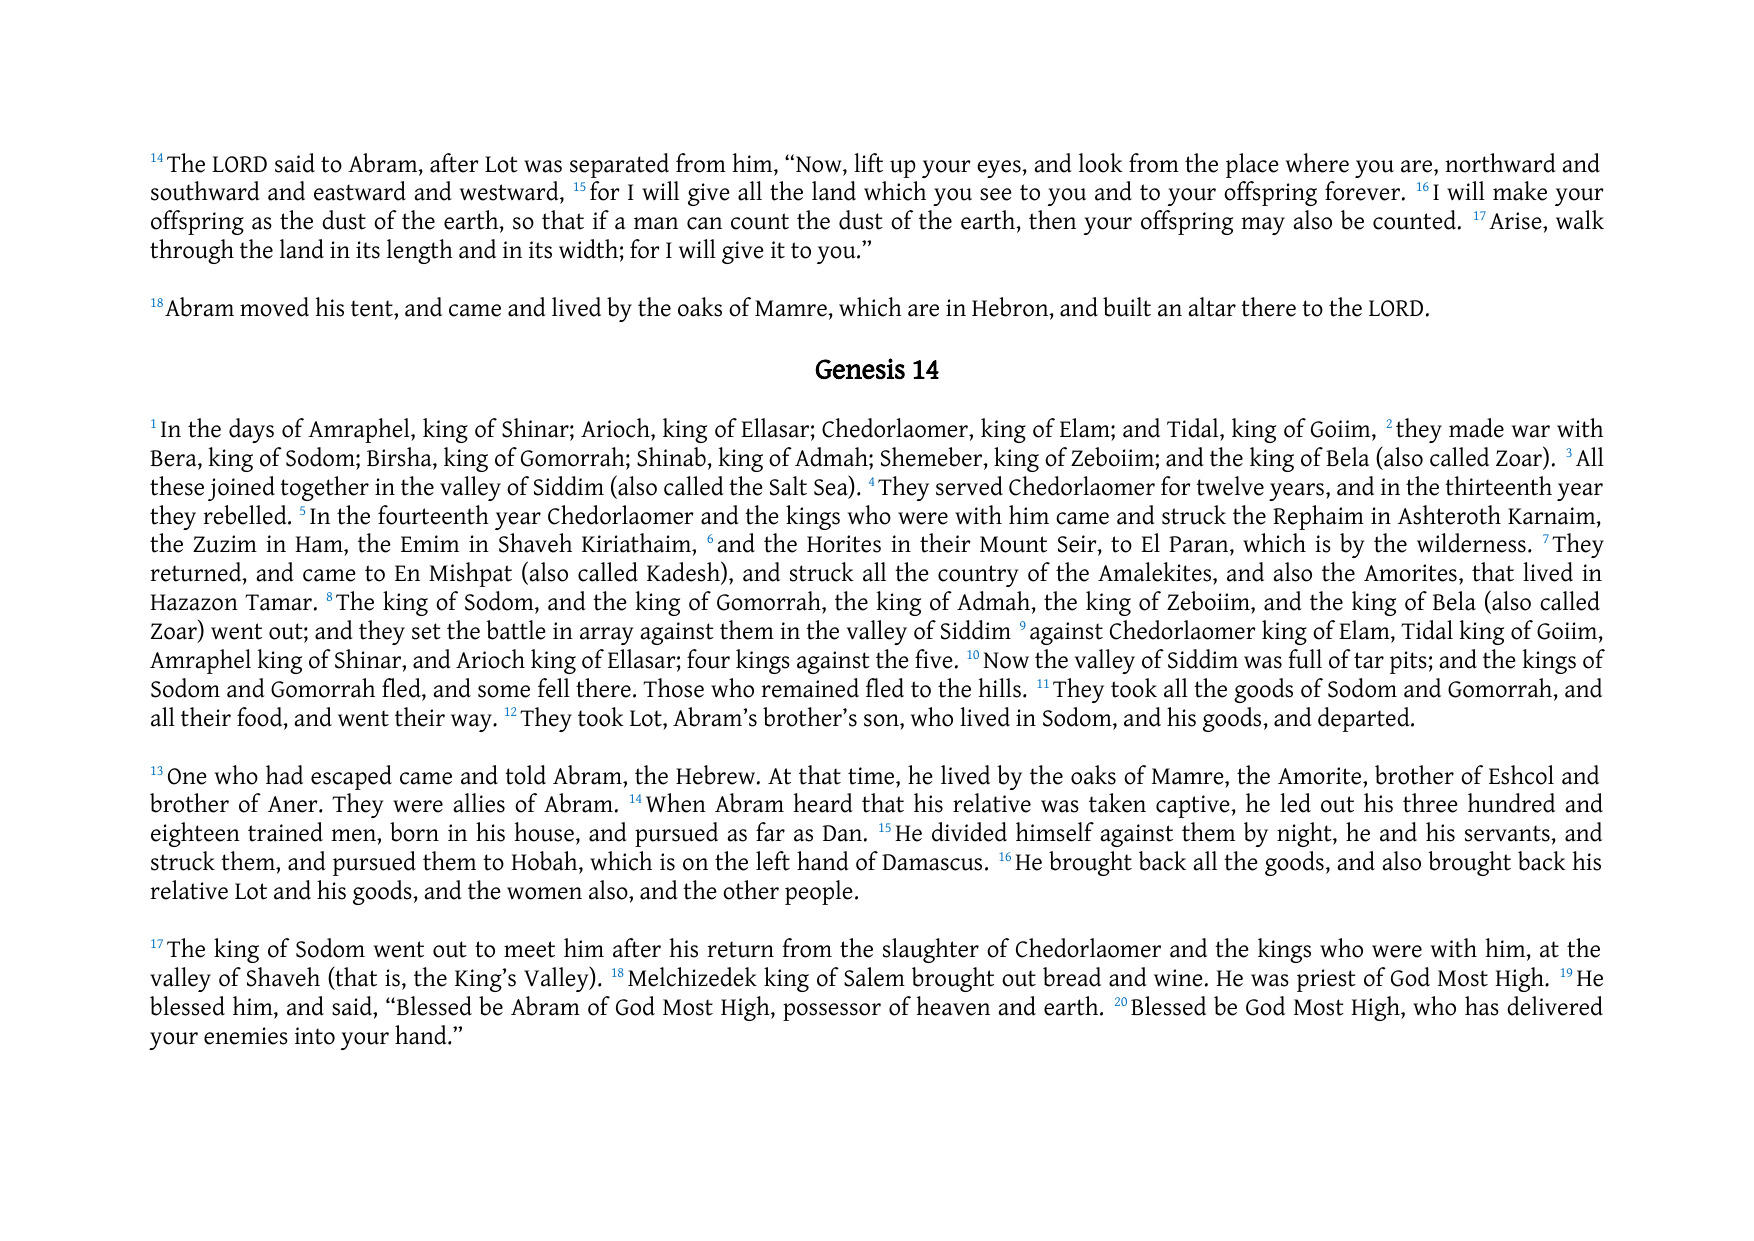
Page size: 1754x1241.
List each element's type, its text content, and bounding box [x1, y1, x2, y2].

text 13 One who had escaped came and told Abram, the Hebrew. At that time, he lived by the oaks of Mamre, the Amorite, brother of Eshcol and brother of Aner. They were allies of Abram. 14 When Abram heard that his relative was taken captive, he led out his three hundred and eighteen trained men, born in his house, and pursued as far as Dan. 15 He divided himself against them by night, he and his servants, and struck them, and pursued them to Hobah, which is on the left hand of Damascus. 16 He brought back all the goods, and also brought back his relative Lot and his goods, and the women also, and the other people. [150, 762, 1604, 906]
text 17 The king of Sodom went out to meet him after his return from the slaughter of Chedorlaomer and the kings who were with him, at the valley of Shaveh (that is, the King’s Valley). 18 Melchizedek king of Salem brought out bread and wine. He was priest of God Most High. 19 He blessed him, and said, “Blessed be Abram of God Most High, possessor of heaven and earth. 20 Blessed be God Most High, who has delivered your enemies into your hand.” [150, 936, 1604, 1051]
text 14 The LORD said to Abram, after Lot was separated from him, “Now, lift up your eyes, and look from the place where you are, northward and southward and eastward and westward, 15 for I will give all the land which you see to you and to your offspring forever. 16 I will make your offspring as the dust of the earth, so that if a man can count the dust of the earth, then your offspring may also be counted. 17 Arise, walk through the land in its length and in its width; for I will give it to you.” [150, 150, 1604, 265]
text Genesis 14 [150, 353, 1604, 386]
text 18 Abram moved his tent, and came and lived by the oaks of Mamre, which are in Hebron, and built an altar there to the LORD. [150, 294, 1604, 323]
text 1 In the days of Amraphel, king of Shinar; Arioch, king of Ellasar; Chedorlaomer, king of Elam; and Tidal, king of Goiim, 2 they made war with Bera, king of Sodom; Birsha, king of Gomorrah; Shinab, king of Admah; Shemeber, king of Zeboiim; and the king of Bela (also called Zoar). 3 All these joined together in the valley of Siddim (also called the Salt Sea). 4 They served Chedorlaomer for twelve years, and in the thirteenth year they rebelled. 5 In the fourteenth year Chedorlaomer and the kings who were with him came and struck the Rephaim in Ashteroth Karnaim, the Zuzim in Ham, the Emim in Shaveh Kiriathaim, 6 and the Horites in their Mount Seir, to El Paran, which is by the wilderness. 7 They returned, and came to En Mishpat (also called Kadesh), and struck all the country of the Amalekites, and also the Amorites, that lived in Hazazon Tamar. 8 The king of Sodom, and the king of Gomorrah, the king of Admah, the king of Zeboiim, and the king of Bela (also called Zoar) went out; and they set the battle in array against them in the valley of Siddim 9 against Chedorlaomer king of Elam, Tidal king of Goiim, Amraphel king of Shinar, and Arioch king of Ellasar; four kings against the five. 10 Now the valley of Siddim was full of tar pits; and the kings of Sodom and Gomorrah fled, and some fell there. Those who remained fled to the hills. 11 They took all the goods of Sodom and Gomorrah, and all their food, and went their way. 12 They took Lot, Abram’s brother’s son, who lived in Sodom, and his goods, and departed. [150, 416, 1604, 733]
